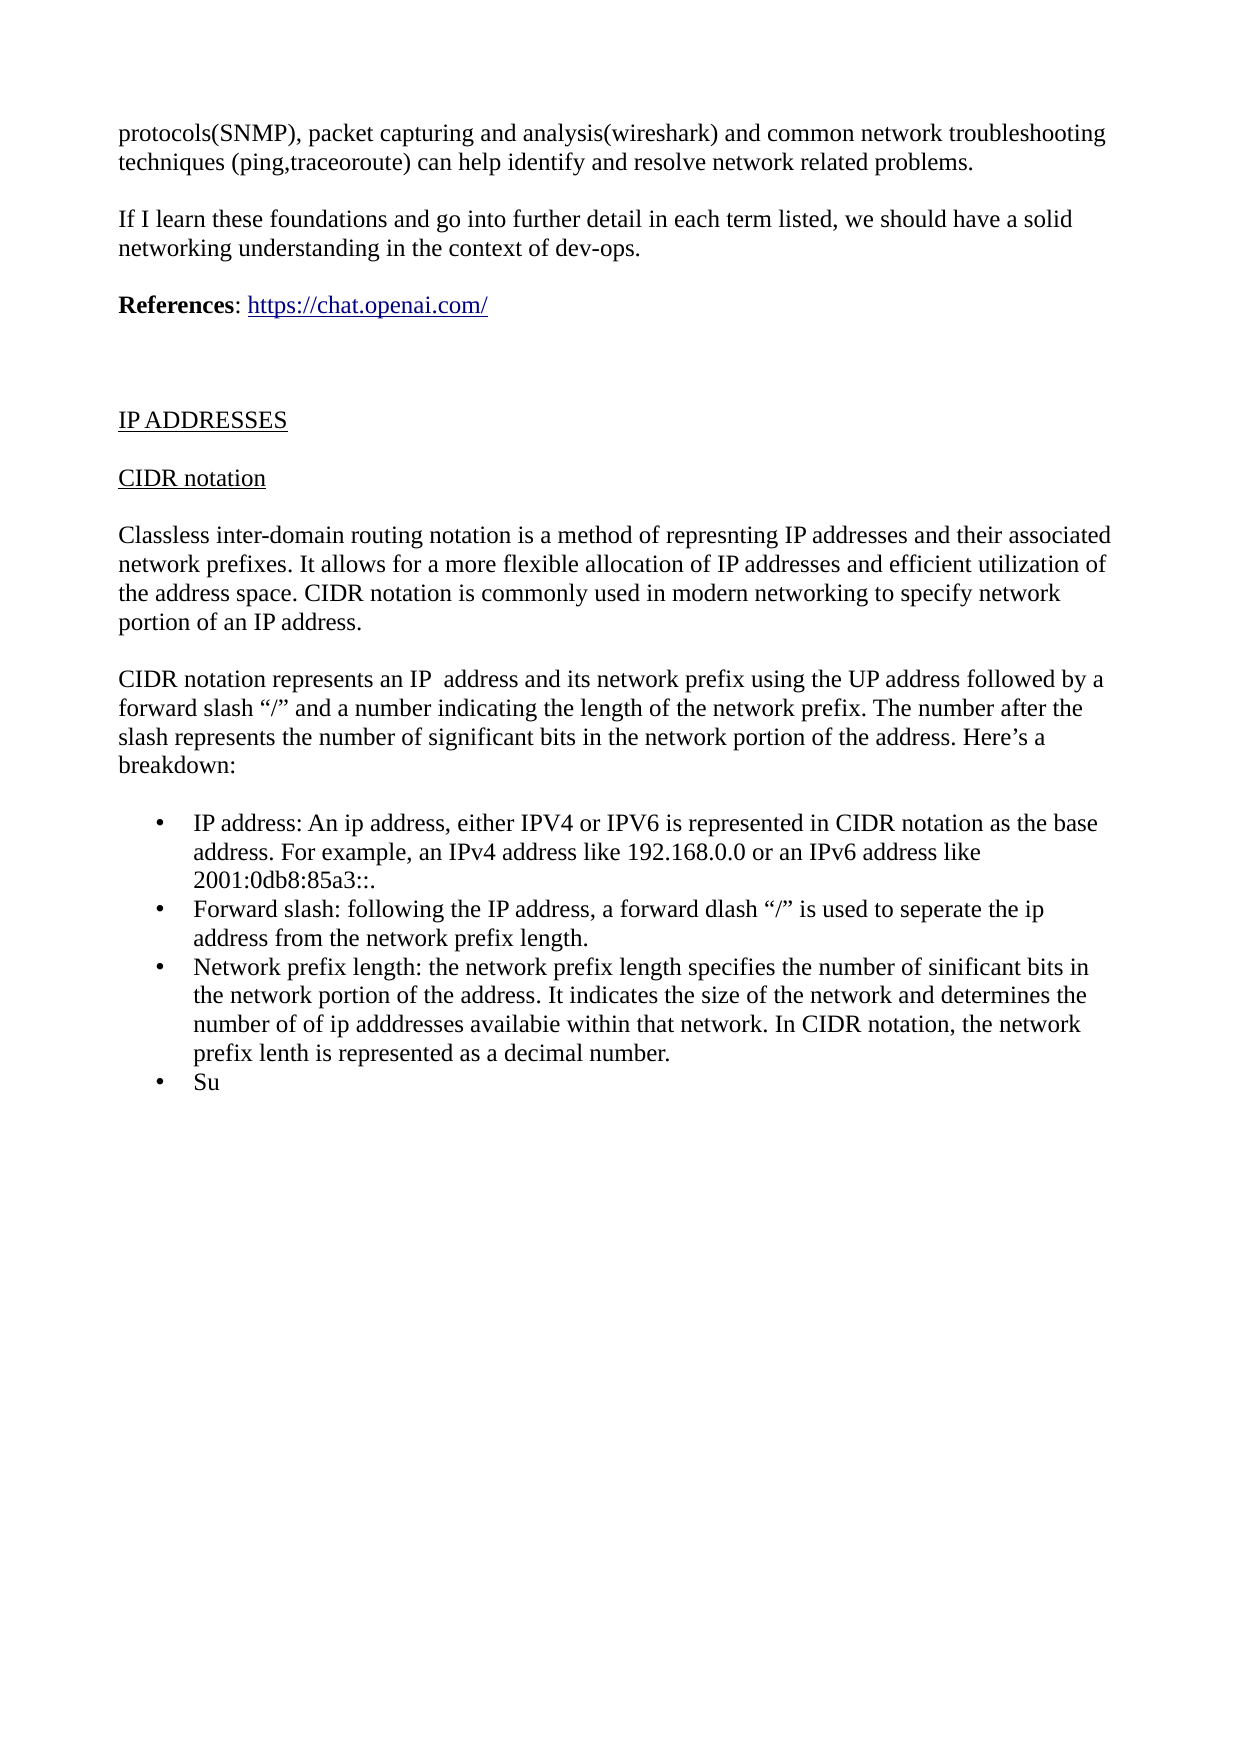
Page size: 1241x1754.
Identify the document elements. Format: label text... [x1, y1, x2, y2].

text IP ADDRESSES [118, 406, 1122, 434]
text CIDR notation [118, 463, 1122, 492]
list Su [156, 1067, 1122, 1096]
text References: https://chat.openai.com/ [118, 291, 1122, 319]
list Forward slash: following the IP address, a forward dlash “/” is used to seperate the ip address from the network prefix length. [156, 894, 1122, 952]
list IP address: An ip address, either IPV4 or IPV6 is represented in CIDR notation as the base address. For example, an IPv4 address like 192.168.0.0 or an IPv6 address like 2001:0db8:85a3::. [156, 808, 1122, 894]
text CIDR notation represents an IP address and its network prefix using the UP address followed by a forward slash “/” and a number indicating the length of the network prefix. The number after the slash represents the number of significant bits in the network portion of the address. Here’s a breakdown: [118, 664, 1122, 779]
list Network prefix length: the network prefix length specifies the number of sinificant bits in the network portion of the address. It indicates the size of the network and determines the number of of ip adddresses availabie within that network. In CIDR notation, the network prefix lenth is represented as a decimal number. [156, 952, 1122, 1067]
text If I learn these foundations and go into further detail in each term listed, we should have a solid networking understanding in the context of dev-ops. [118, 204, 1122, 262]
text protocols(SNMP), packet capturing and analysis(wireshark) and common network troubleshooting techniques (ping,traceoroute) can help identify and resolve network related problems. [118, 118, 1122, 176]
text Classless inter-domain routing notation is a method of represnting IP addresses and their associated network prefixes. It allows for a more flexible allocation of IP addresses and efficient utilization of the address space. CIDR notation is commonly used in modern networking to specify network portion of an IP address. [118, 521, 1122, 636]
